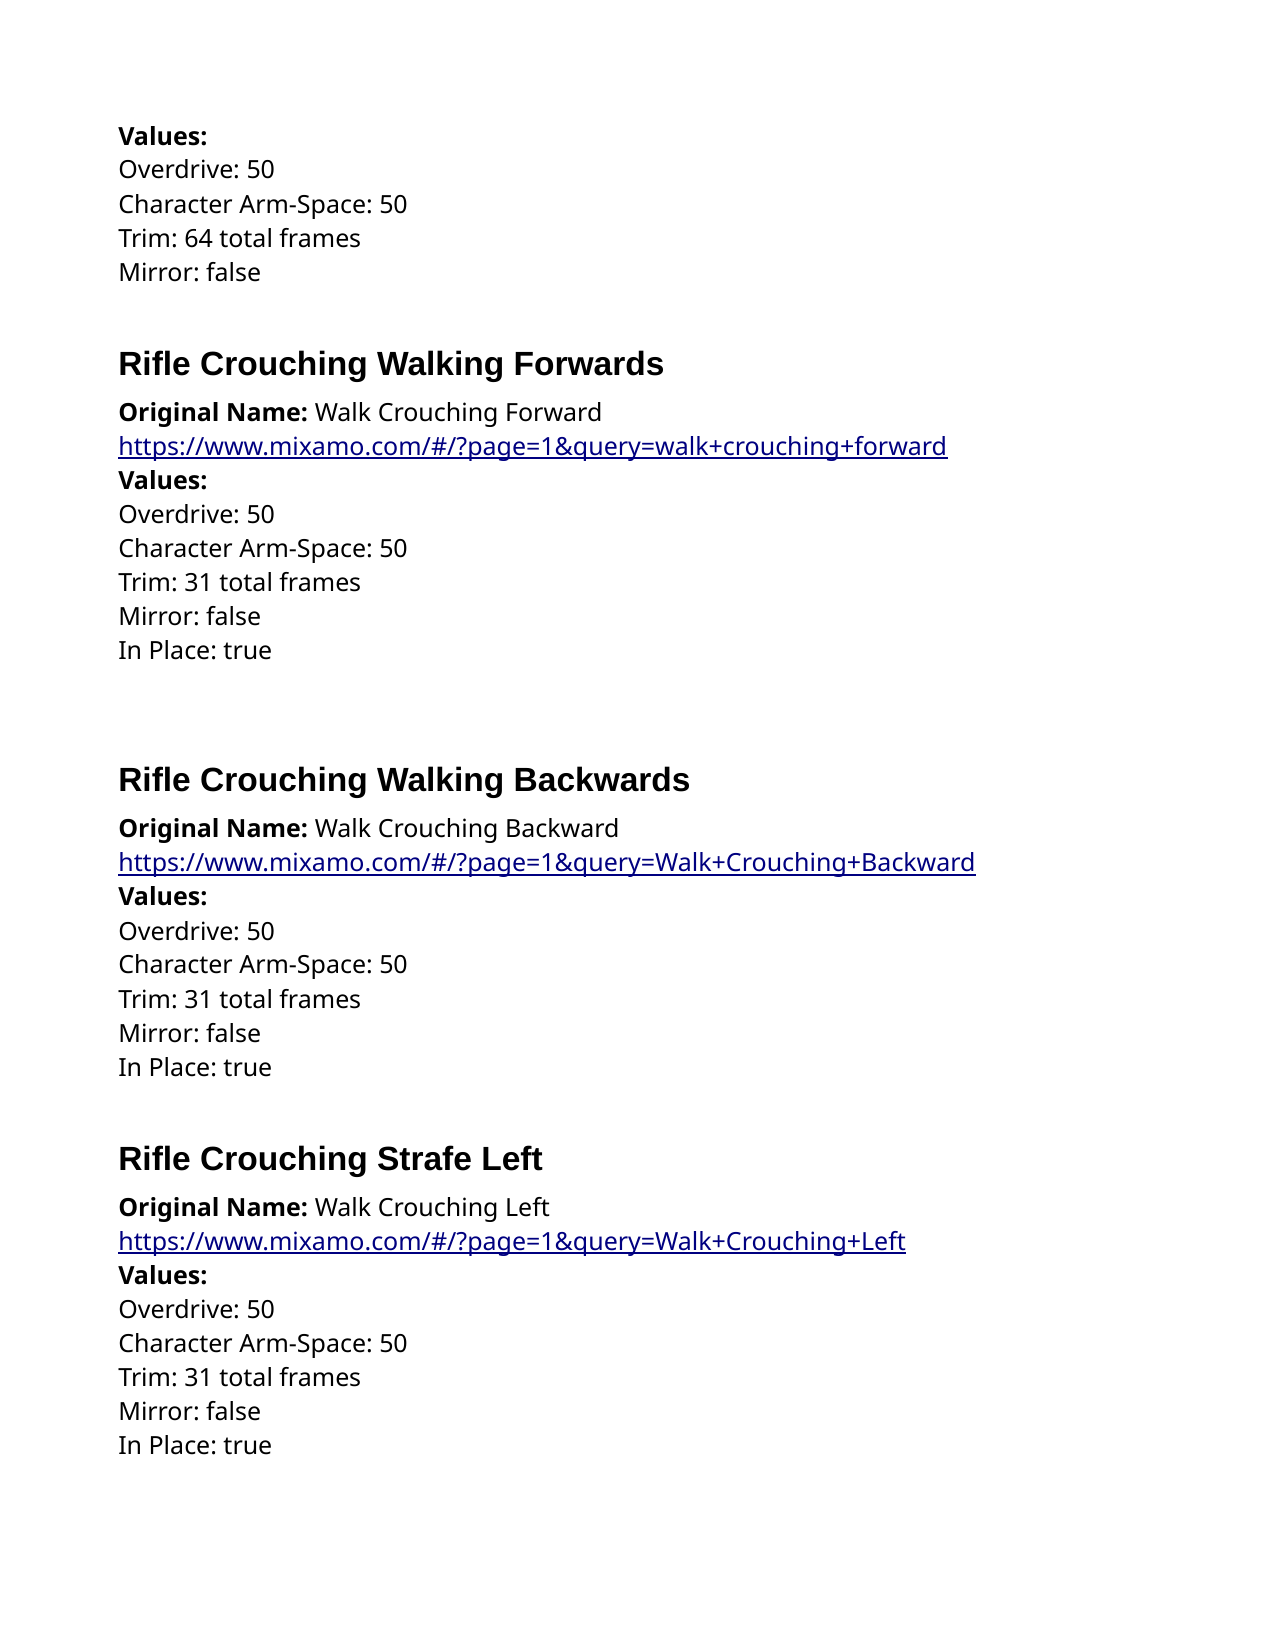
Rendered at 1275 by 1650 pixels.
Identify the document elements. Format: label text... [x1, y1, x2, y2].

text Trim: 31 total frames [118, 565, 1157, 599]
subtitle Rifle Crouching Walking Forwards [118, 343, 1157, 382]
subtitle Rifle Crouching Strafe Left [118, 1138, 1157, 1177]
text Original Name: Walk Crouching Backward [118, 811, 1157, 845]
text Character Arm-Space: 50 [118, 1326, 1157, 1360]
text Values: [118, 463, 1157, 497]
text Original Name: Walk Crouching Forward [118, 394, 1157, 428]
text Trim: 31 total frames [118, 1360, 1157, 1394]
text Trim: 64 total frames [118, 220, 1157, 254]
text Character Arm-Space: 50 [118, 186, 1157, 220]
text In Place: true [118, 1428, 1157, 1462]
text Overdrive: 50 [118, 1292, 1157, 1326]
text In Place: true [118, 1049, 1157, 1083]
text Overdrive: 50 [118, 913, 1157, 947]
text Values: [118, 118, 1157, 152]
text https://www.mixamo.com/#/?page=1&query=Walk+Crouching+Backward [118, 845, 1157, 879]
text Overdrive: 50 [118, 152, 1157, 186]
text Trim: 31 total frames [118, 981, 1157, 1015]
text Values: [118, 1258, 1157, 1292]
text Character Arm-Space: 50 [118, 947, 1157, 981]
text Values: [118, 879, 1157, 913]
text https://www.mixamo.com/#/?page=1&query=Walk+Crouching+Left [118, 1223, 1157, 1258]
text Original Name: Walk Crouching Left [118, 1189, 1157, 1223]
text https://www.mixamo.com/#/?page=1&query=walk+crouching+forward [118, 428, 1157, 463]
text Mirror: false [118, 1394, 1157, 1428]
text Mirror: false [118, 599, 1157, 633]
text In Place: true [118, 633, 1157, 667]
subtitle Rifle Crouching Walking Backwards [118, 760, 1157, 798]
text Character Arm-Space: 50 [118, 531, 1157, 565]
text Overdrive: 50 [118, 497, 1157, 531]
text Mirror: false [118, 254, 1157, 288]
text Mirror: false [118, 1015, 1157, 1049]
